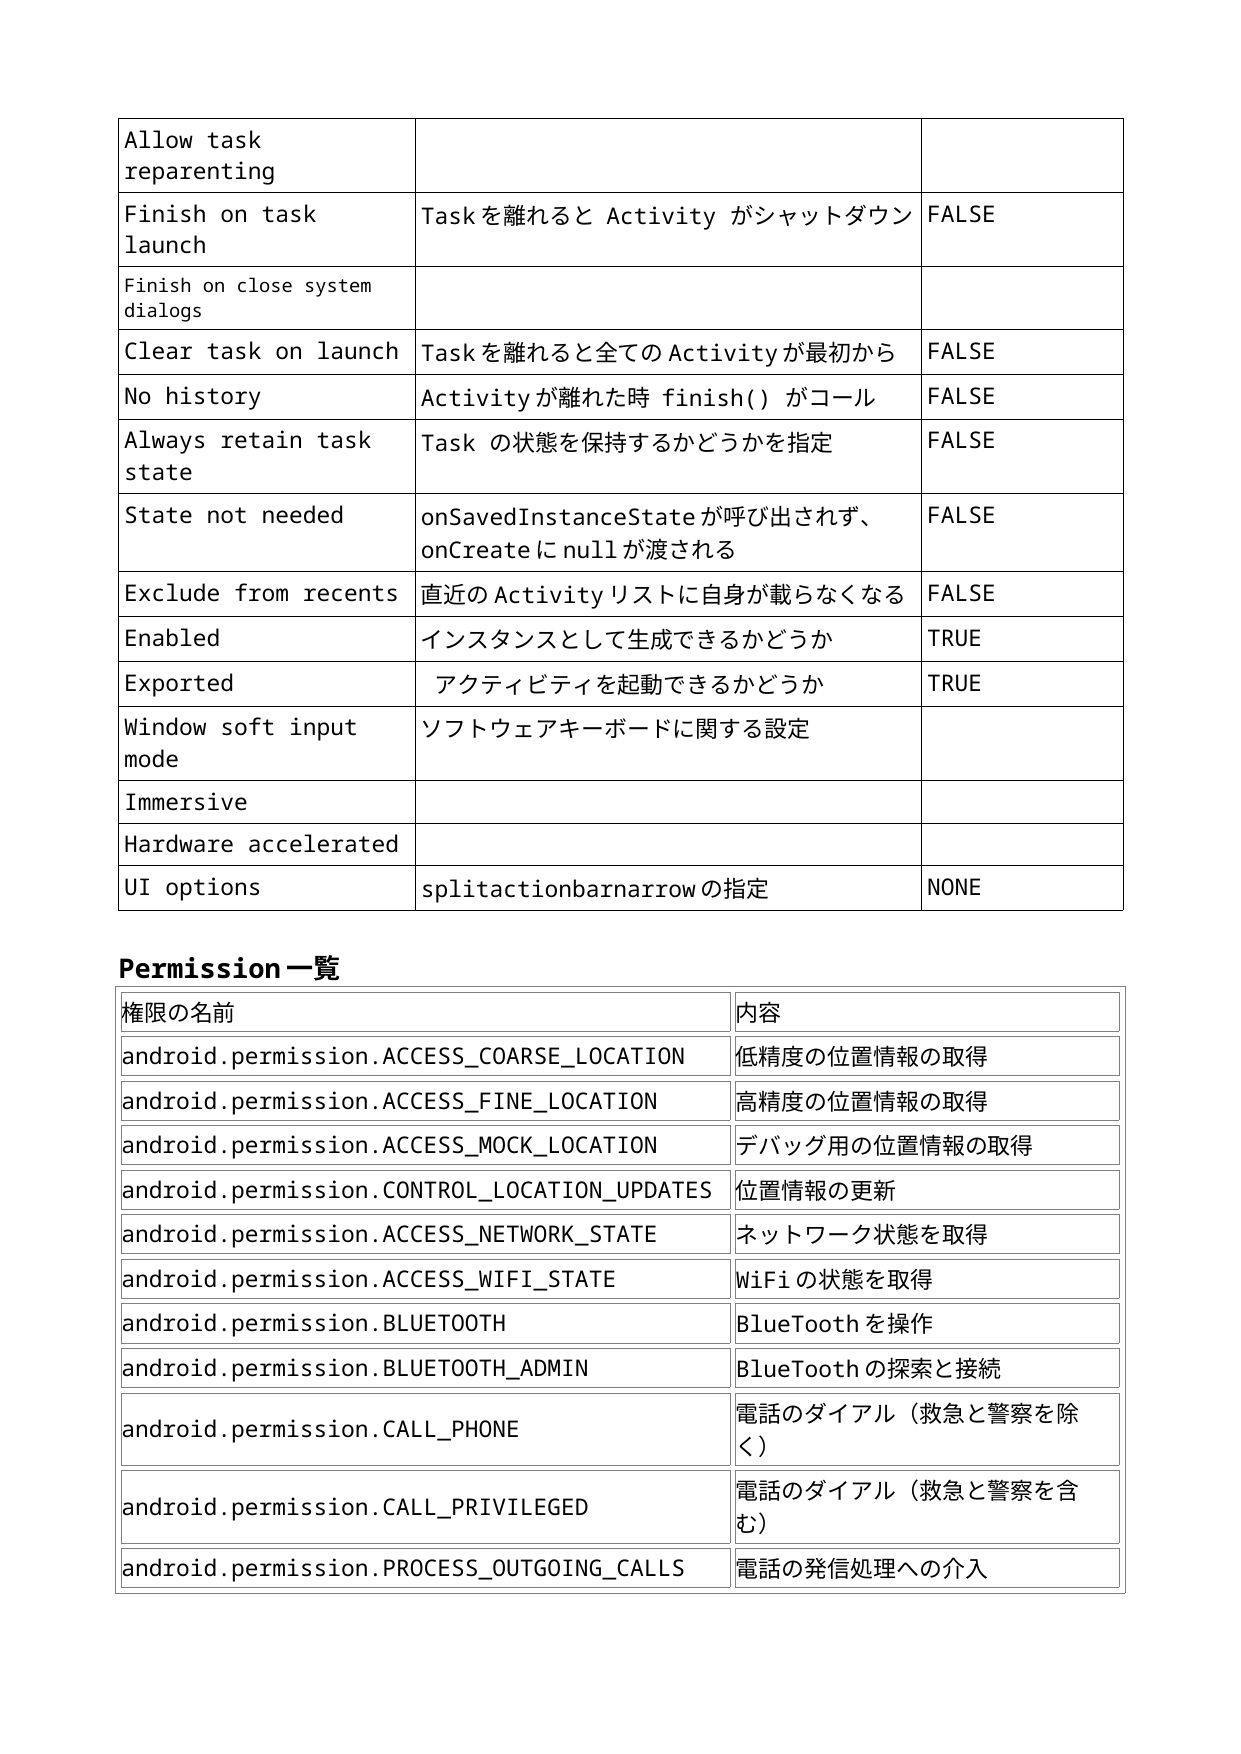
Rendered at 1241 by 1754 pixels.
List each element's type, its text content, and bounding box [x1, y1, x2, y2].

table_cell Allow task reparenting [119, 119, 415, 192]
table_cell android.permission.ACCESS_COARSE_LOCATION [118, 1031, 733, 1075]
table_cell FALSE [922, 572, 1123, 616]
table_cell Finish on close system dialogs [119, 267, 415, 329]
table_cell [922, 119, 1123, 192]
table_header 内容 [733, 987, 1122, 1031]
table_cell [922, 824, 1123, 865]
table_cell No history [119, 375, 415, 419]
table_cell BlueToothの探索と接続 [733, 1343, 1122, 1387]
table_cell WiFiの状態を取得 [733, 1253, 1122, 1298]
table_cell android.permission.ACCESS_MOCK_LOCATION [118, 1120, 733, 1164]
table_cell android.permission.CONTROL_LOCATION_UPDATES [118, 1164, 733, 1209]
table_cell 電話の発信処理への介入 [733, 1543, 1122, 1587]
table_cell Hardware accelerated [119, 824, 415, 865]
table_cell FALSE [922, 420, 1123, 493]
table_cell Exclude from recents [119, 572, 415, 616]
table_cell 直近のActivityリストに自身が載らなくなる [416, 572, 921, 616]
table_cell [922, 267, 1123, 329]
table_cell Exported [119, 662, 415, 706]
table_cell ネットワーク状態を取得 [733, 1209, 1122, 1253]
table_cell UI options [119, 866, 415, 910]
table_cell splitactionbarnarrowの指定 [416, 866, 921, 910]
table_cell [416, 781, 921, 822]
table_cell onSavedInstanceStateが呼び出されず、 onCreateにnullが渡される [416, 494, 921, 571]
table_cell android.permission.ACCESS_FINE_LOCATION [118, 1075, 733, 1120]
table_cell Taskを離れると Activity がシャットダウン [416, 193, 921, 266]
table_cell NONE [922, 866, 1123, 910]
table_cell アクティビティを起動できるかどうか [416, 662, 921, 706]
table_cell [416, 267, 921, 329]
table_cell FALSE [922, 193, 1123, 266]
table_cell ソフトウェアキーボードに関する設定 [416, 707, 921, 779]
table_cell Finish on task launch [119, 193, 415, 266]
table_cell 高精度の位置情報の取得 [733, 1075, 1122, 1120]
table_cell android.permission.BLUETOOTH [118, 1298, 733, 1342]
table_cell Clear task on launch [119, 330, 415, 374]
table_cell デバッグ用の位置情報の取得 [733, 1120, 1122, 1164]
table_cell android.permission.CALL_PHONE [118, 1387, 733, 1465]
table_cell FALSE [922, 330, 1123, 374]
table_header 権限の名前 [118, 987, 733, 1031]
table_cell State not needed [119, 494, 415, 571]
table_cell 低精度の位置情報の取得 [733, 1031, 1122, 1075]
table_cell TRUE [922, 617, 1123, 661]
table_cell Activityが離れた時 finish() がコール [416, 375, 921, 419]
table_cell TRUE [922, 662, 1123, 706]
table_cell Window soft input mode [119, 707, 415, 779]
table_cell Taskを離れると全てのActivityが最初から [416, 330, 921, 374]
table_cell Enabled [119, 617, 415, 661]
table_cell android.permission.BLUETOOTH_ADMIN [118, 1343, 733, 1387]
table_cell android.permission.PROCESS_OUTGOING_CALLS [118, 1543, 733, 1587]
table_cell 電話のダイアル（救急と警察を含む） [733, 1465, 1122, 1542]
table_cell [416, 824, 921, 865]
table_cell FALSE [922, 494, 1123, 571]
table_cell android.permission.ACCESS_WIFI_STATE [118, 1253, 733, 1298]
table_cell android.permission.CALL_PRIVILEGED [118, 1465, 733, 1542]
table_cell 位置情報の更新 [733, 1164, 1122, 1209]
table_cell [922, 781, 1123, 822]
table_cell BlueToothを操作 [733, 1298, 1122, 1342]
table_cell [922, 707, 1123, 779]
text Permission一覧 [118, 947, 1122, 986]
table_cell 電話のダイアル（救急と警察を除く） [733, 1387, 1122, 1465]
table_cell インスタンスとして生成できるかどうか [416, 617, 921, 661]
table_cell Task の状態を保持するかどうかを指定 [416, 420, 921, 493]
table_cell FALSE [922, 375, 1123, 419]
table_cell [416, 119, 921, 192]
table_cell Always retain task state [119, 420, 415, 493]
table_cell Immersive [119, 781, 415, 822]
table_cell android.permission.ACCESS_NETWORK_STATE [118, 1209, 733, 1253]
